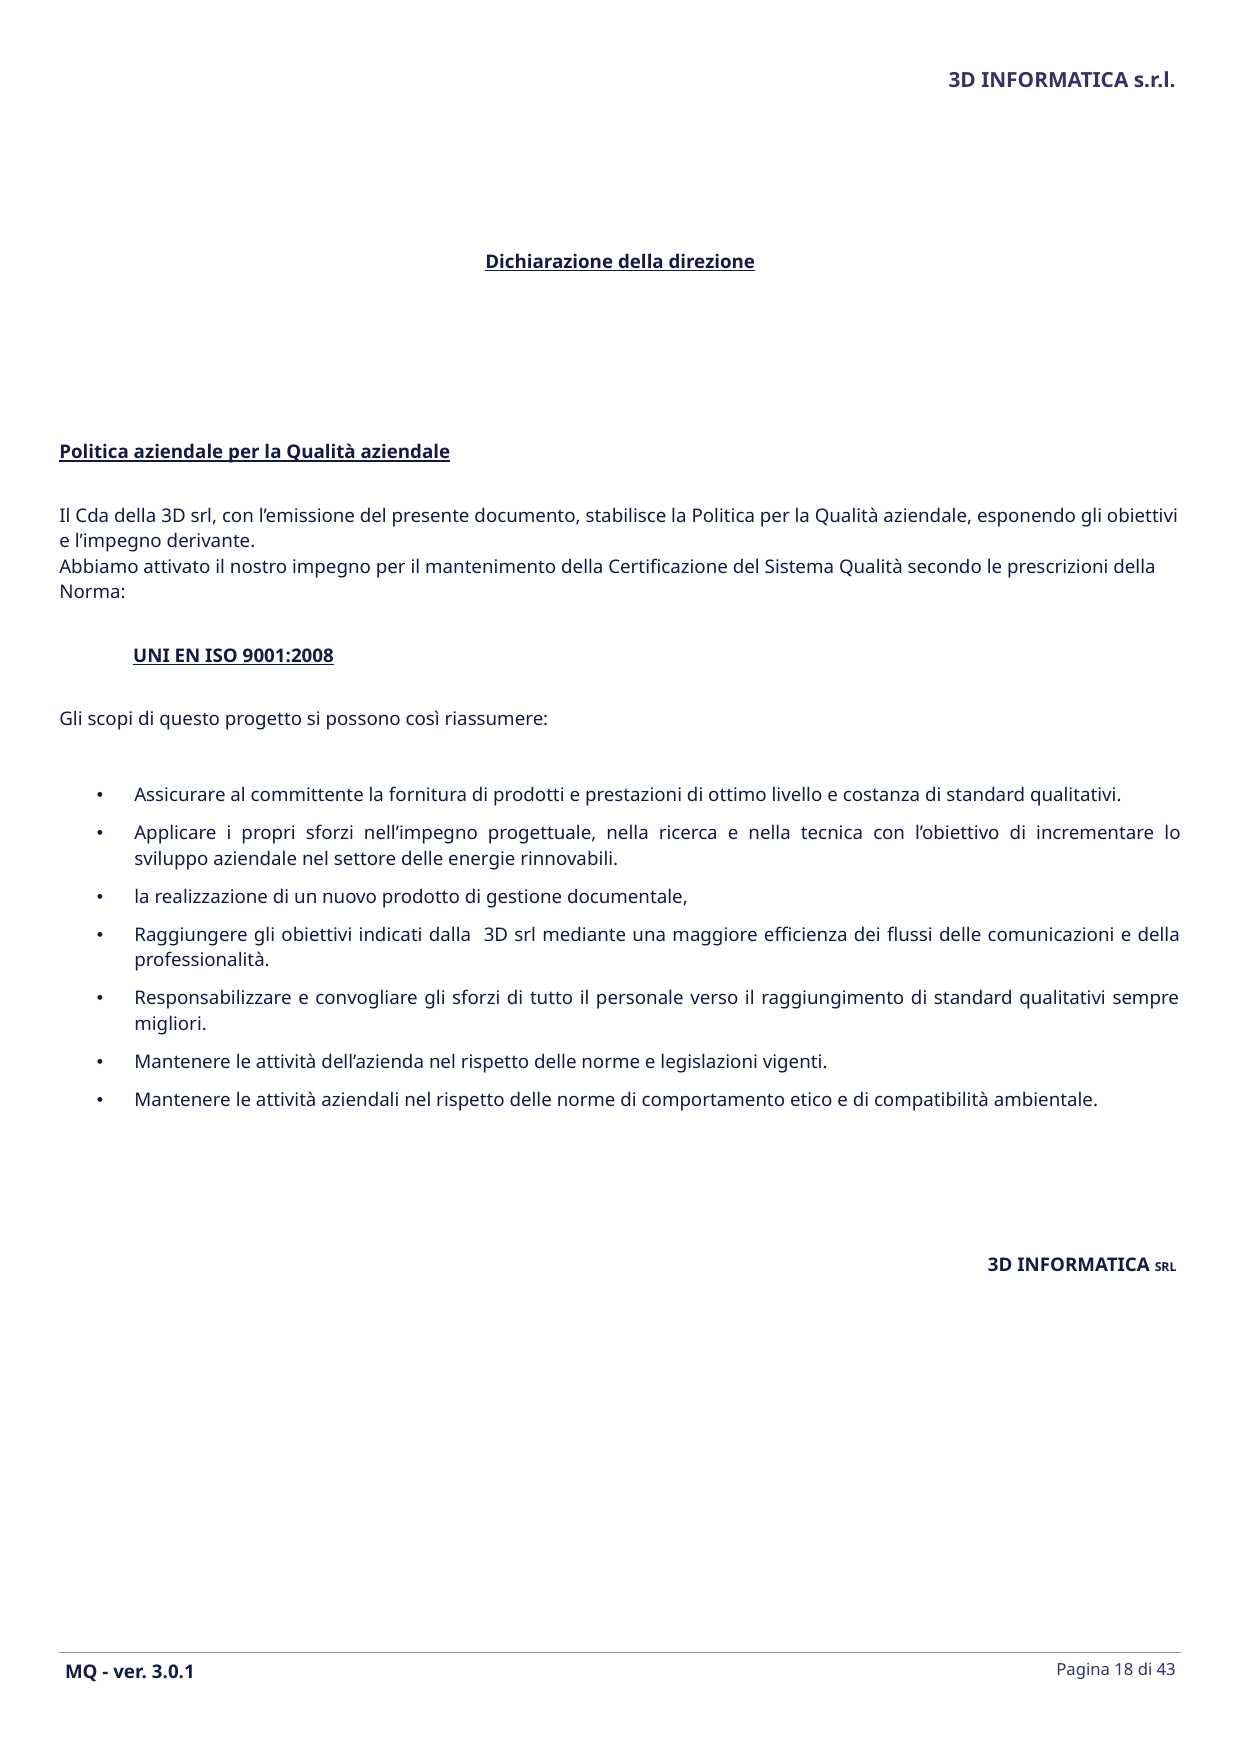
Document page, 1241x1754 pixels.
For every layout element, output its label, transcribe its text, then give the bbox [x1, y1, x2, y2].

text UNI EN ISO 9001:2008 [59, 642, 1181, 693]
text Politica aziendale per la Qualità aziendale [59, 438, 1181, 464]
text 3D INFORMATICA srl [59, 1200, 1181, 1277]
list Applicare i propri sforzi nell’impegno progettuale, nella ricerca e nella tecnica con l’obiettivo di incrementare lo sviluppo aziendale nel settore delle energie rinnovabili. [97, 819, 1181, 871]
list Mantenere le attività aziendali nel rispetto delle norme di comportamento etico e di compatibilità ambientale. [97, 1086, 1181, 1112]
list Assicurare al committente la fornitura di prodotti e prestazioni di ottimo livello e costanza di standard qualitativi. [97, 782, 1181, 807]
list la realizzazione di un nuovo prodotto di gestione documentale, [97, 883, 1181, 909]
list Raggiungere gli obiettivi indicati dalla 3D srl mediante una maggiore efficienza dei flussi delle comunicazioni e della professionalità. [97, 921, 1181, 972]
list Responsabilizzare e convogliare gli sforzi di tutto il personale verso il raggiungimento di standard qualitativi sempre migliori. [97, 985, 1181, 1036]
text Dichiarazione della direzione [59, 248, 1181, 274]
list Mantenere le attività dell’azienda nel rispetto delle norme e legislazioni vigenti. [97, 1048, 1181, 1074]
text Gli scopi di questo progetto si possono così riassumere: [59, 706, 1181, 731]
text Il Cda della 3D srl, con l’emissione del presente documento, stabilisce la Politica per la Qualità aziendale, esponendo gli obiettivi e l’impegno derivante. Abbiamo attivato il nostro impegno per il mantenimento della Certificazione del Sistema Qualità secondo le prescrizioni della Norma: [59, 476, 1181, 629]
